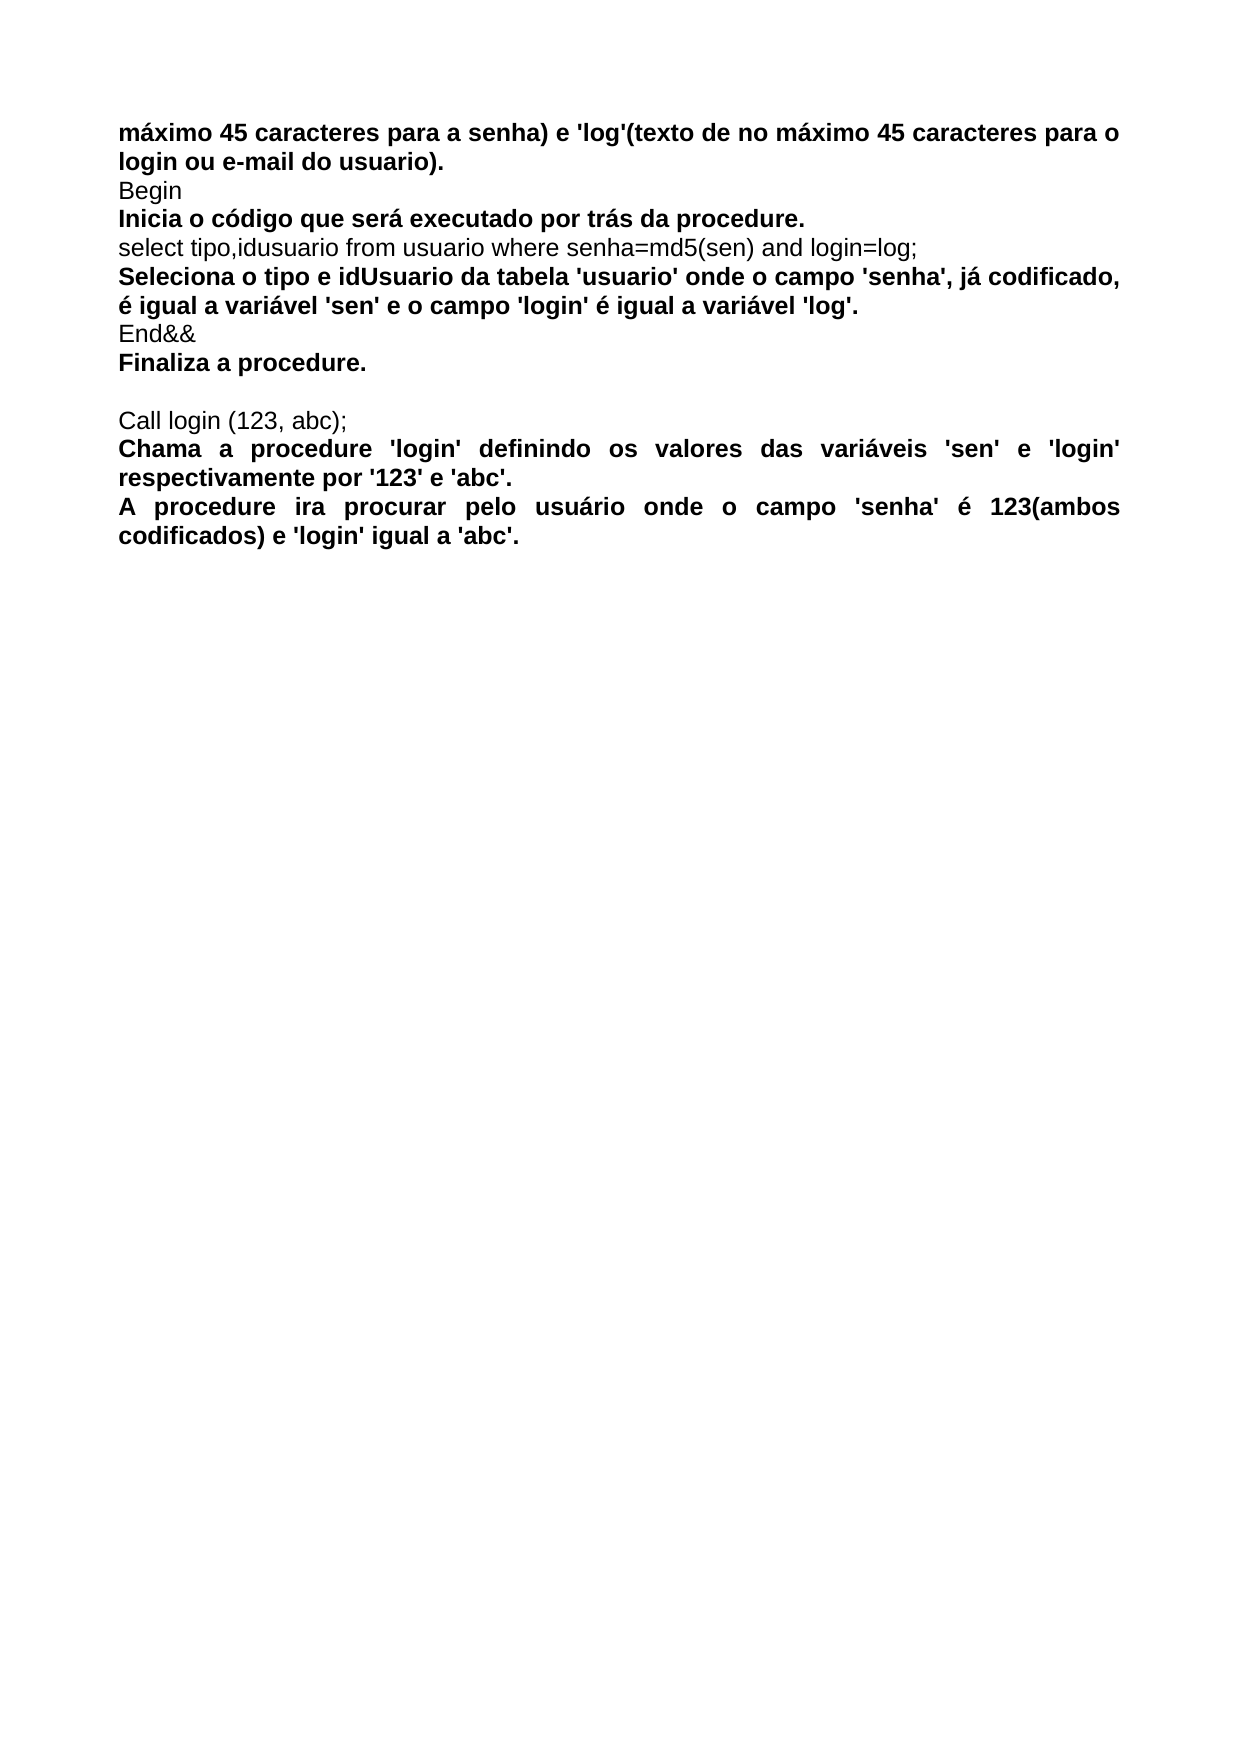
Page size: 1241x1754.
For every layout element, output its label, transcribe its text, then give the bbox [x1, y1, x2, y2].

text End&& [118, 319, 1122, 348]
text Begin [118, 176, 1122, 204]
text Finaliza a procedure. [118, 348, 1122, 377]
text Chama a procedure 'login' definindo os valores das variáveis 'sen' e 'login' respectivamente por '123' e 'abc'. [118, 434, 1122, 492]
text Inicia o código que será executado por trás da procedure. [118, 204, 1122, 233]
text Seleciona o tipo e idUsuario da tabela 'usuario' onde o campo 'senha', já codificado, é igual a variável 'sen' e o campo 'login' é igual a variável 'log'. [118, 262, 1122, 319]
text select tipo,idusuario from usuario where senha=md5(sen) and login=log; [118, 233, 1122, 262]
text A procedure ira procurar pelo usuário onde o campo 'senha' é 123(ambos codificados) e 'login' igual a 'abc'. [118, 492, 1122, 549]
text máximo 45 caracteres para a senha) e 'log'(texto de no máximo 45 caracteres para o login ou e-mail do usuario). [118, 118, 1122, 176]
text Call login (123, abc); [118, 406, 1122, 434]
